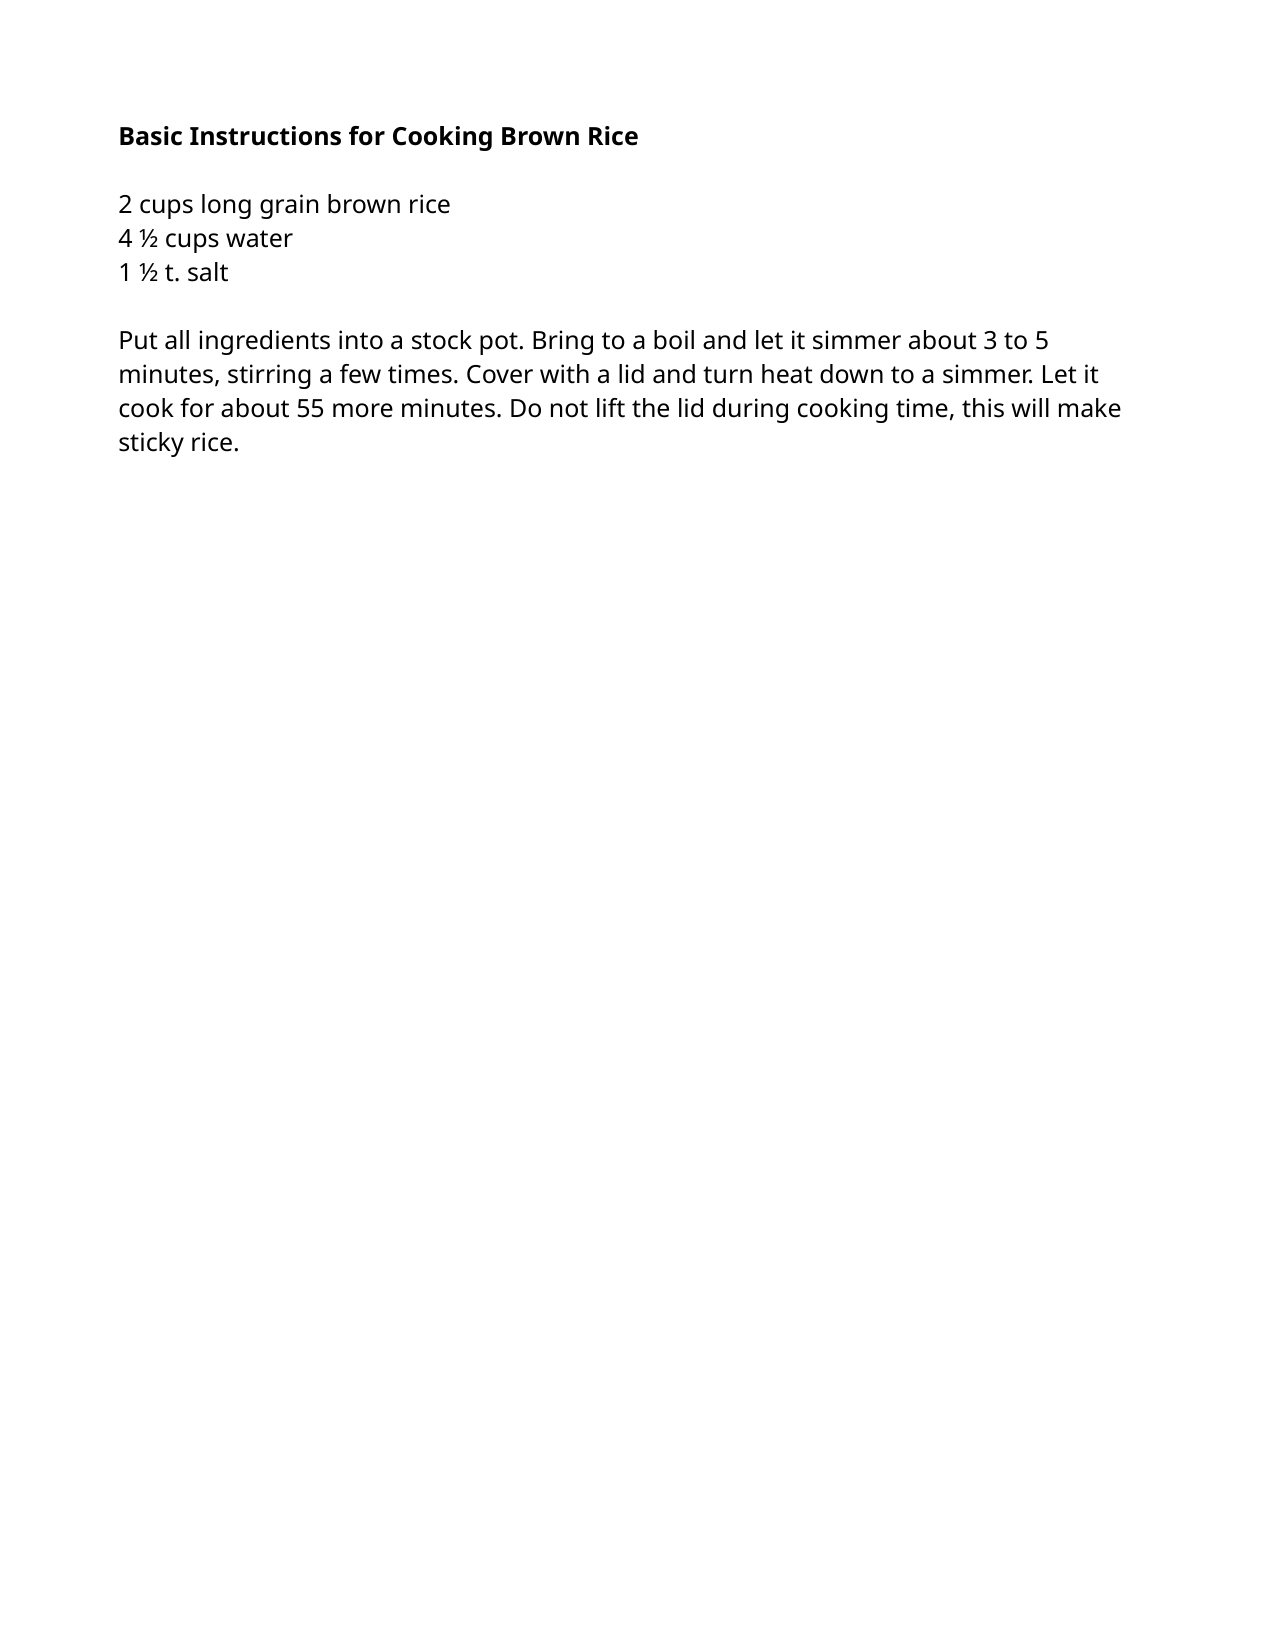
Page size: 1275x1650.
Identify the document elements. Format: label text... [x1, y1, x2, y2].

text Basic Instructions for Cooking Brown Rice 2 cups long grain brown rice 4 ½ cups water 1 ½ t. salt Put all ingredients into a stock pot. Bring to a boil and let it simmer about 3 to 5 minutes, stirring a few times. Cover with a lid and turn heat down to a simmer. Let it cook for about 55 more minutes. Do not lift the lid during cooking time, this will make sticky rice. [118, 118, 1157, 459]
